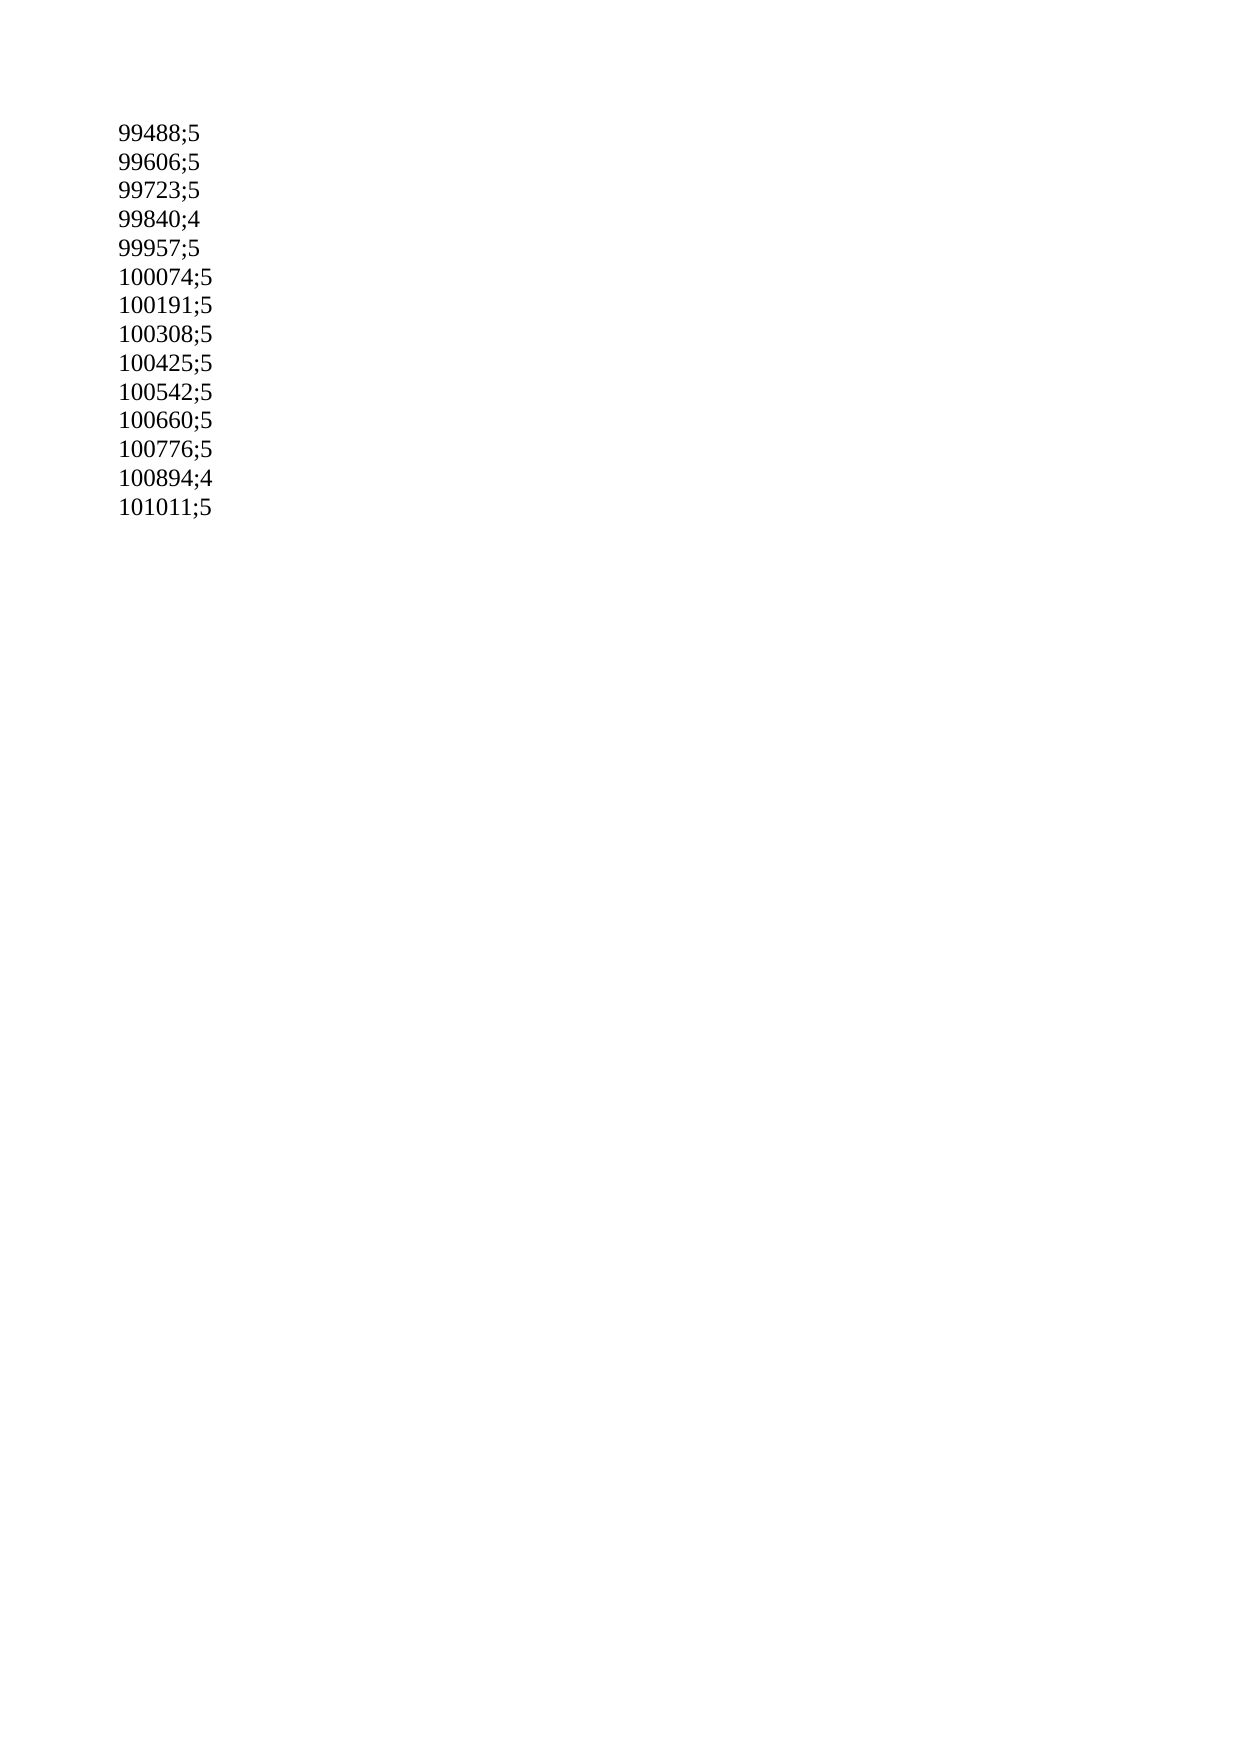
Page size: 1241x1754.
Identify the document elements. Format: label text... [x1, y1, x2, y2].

text 101011;5 [118, 492, 1122, 521]
text 100776;5 [118, 434, 1122, 463]
text 100425;5 [118, 348, 1122, 377]
text 100660;5 [118, 406, 1122, 434]
text 100074;5 [118, 262, 1122, 291]
text 99957;5 [118, 233, 1122, 262]
text 99723;5 [118, 176, 1122, 204]
text 100308;5 [118, 319, 1122, 348]
text 99488;5 [118, 118, 1122, 147]
text 99606;5 [118, 147, 1122, 176]
text 100894;4 [118, 463, 1122, 492]
text 100542;5 [118, 377, 1122, 406]
text 100191;5 [118, 291, 1122, 319]
text 99840;4 [118, 204, 1122, 233]
